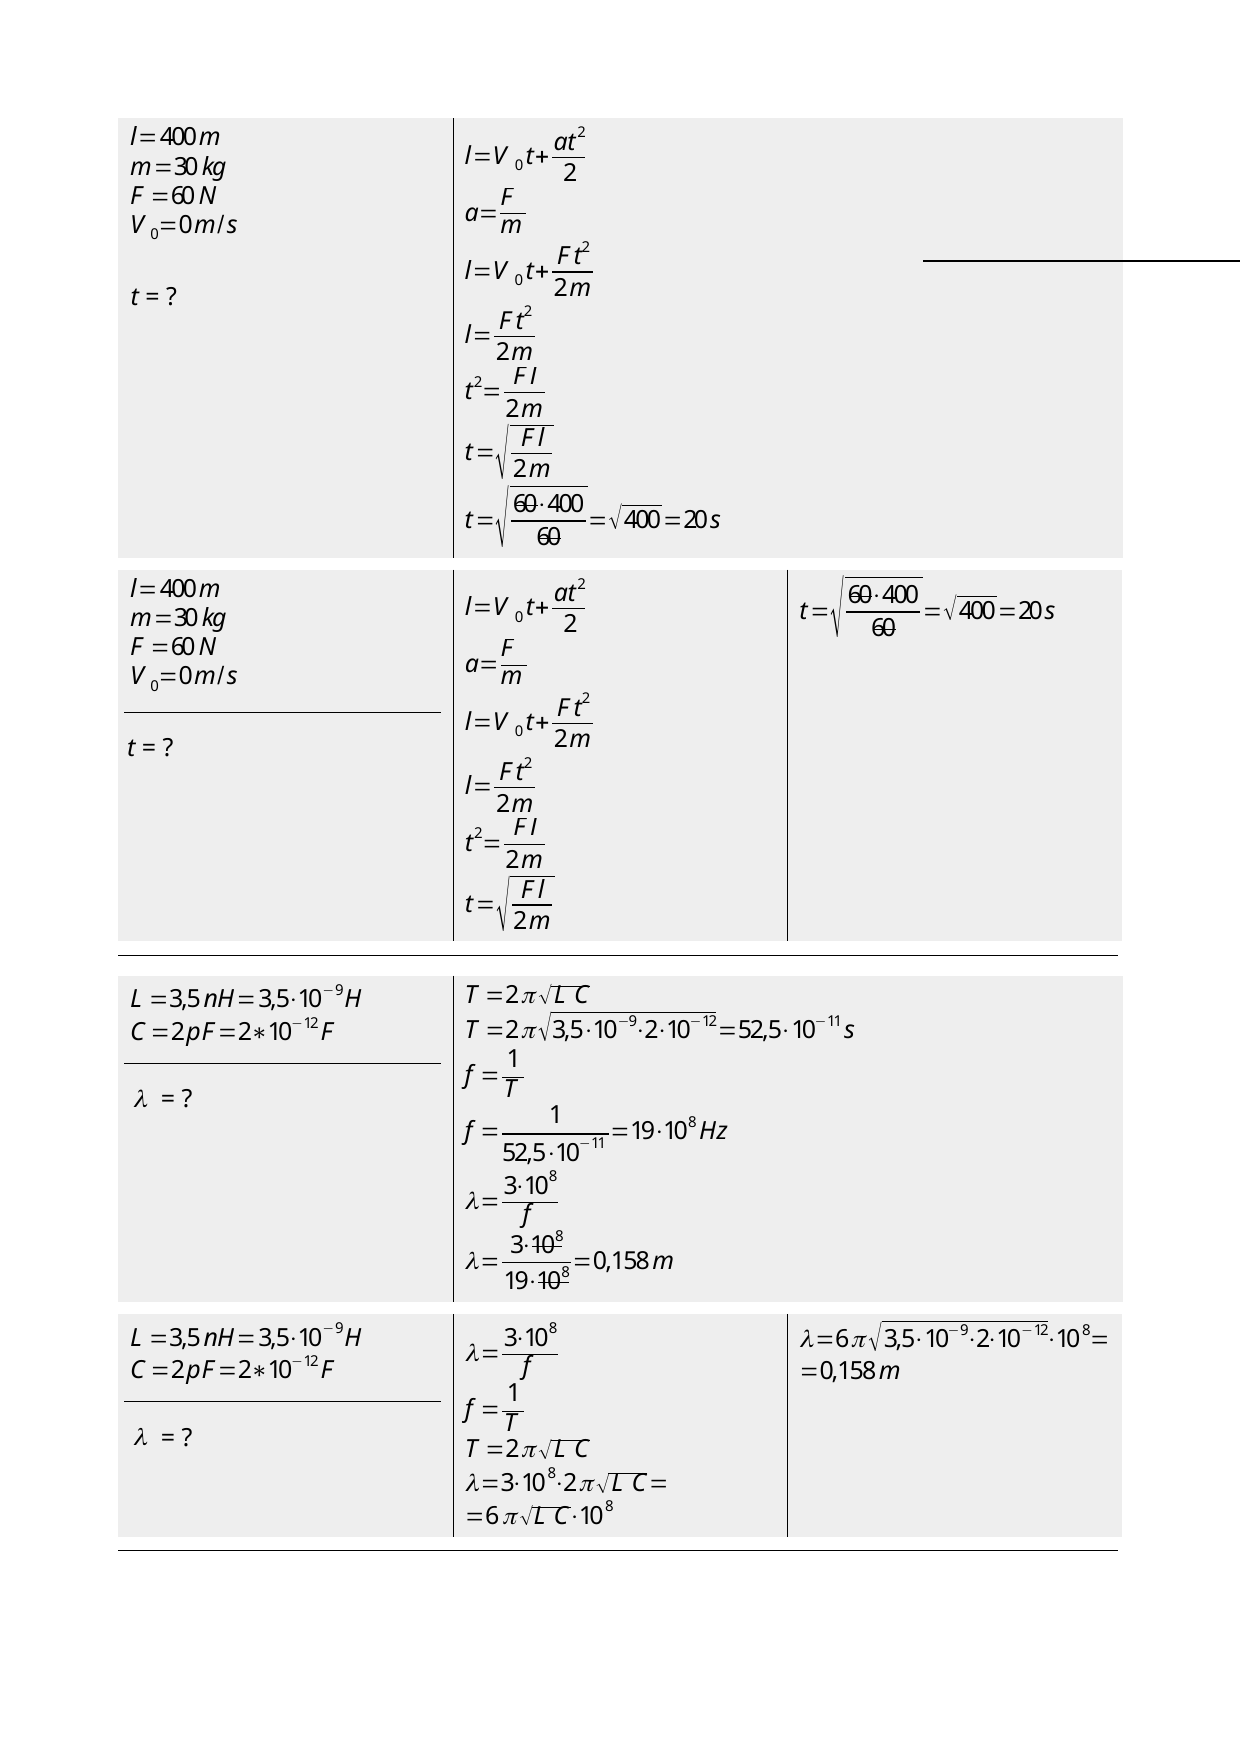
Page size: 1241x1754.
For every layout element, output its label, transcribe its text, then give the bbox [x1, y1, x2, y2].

table_header t = ? [118, 118, 453, 558]
table_header [454, 976, 1123, 1302]
table_header [788, 570, 1122, 941]
table_header [788, 1314, 1122, 1537]
table_header t = ? [118, 570, 453, 941]
table_header = ? [118, 1314, 453, 1537]
table_header [454, 570, 787, 941]
table_header = ? [118, 976, 453, 1302]
table_header [454, 118, 1123, 558]
table_header [454, 1314, 787, 1537]
